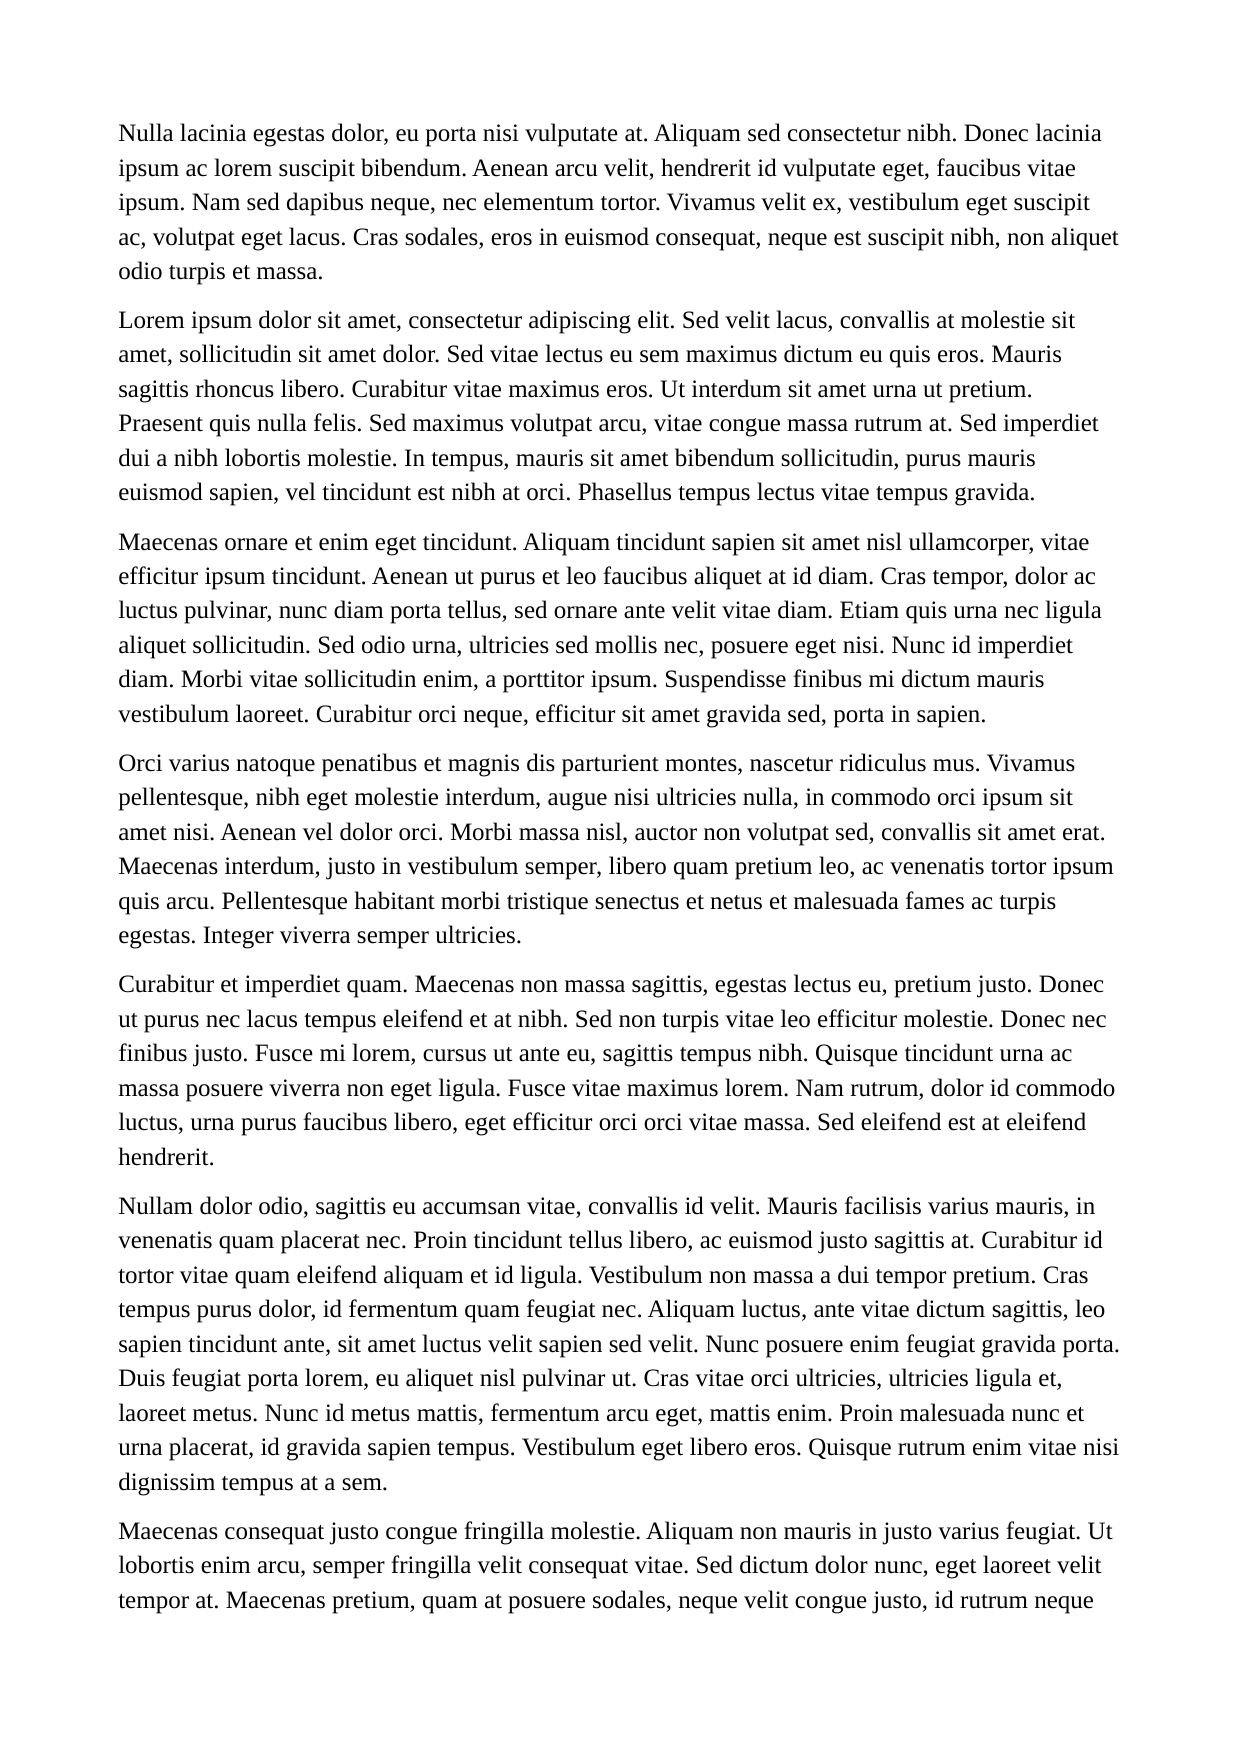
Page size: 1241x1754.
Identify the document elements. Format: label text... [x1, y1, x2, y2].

text Nulla lacinia egestas dolor, eu porta nisi vulputate at. Aliquam sed consectetur nibh. Donec lacinia ipsum ac lorem suscipit bibendum. Aenean arcu velit, hendrerit id vulputate eget, faucibus vitae ipsum. Nam sed dapibus neque, nec elementum tortor. Vivamus velit ex, vestibulum eget suscipit ac, volutpat eget lacus. Cras sodales, eros in euismod consequat, neque est suscipit nibh, non aliquet odio turpis et massa. [118, 118, 1122, 285]
text Orci varius natoque penatibus et magnis dis parturient montes, nascetur ridiculus mus. Vivamus pellentesque, nibh eget molestie interdum, augue nisi ultricies nulla, in commodo orci ipsum sit amet nisi. Aenean vel dolor orci. Morbi massa nisl, auctor non volutpat sed, convallis sit amet erat. Maecenas interdum, justo in vestibulum semper, libero quam pretium leo, ac venenatis tortor ipsum quis arcu. Pellentesque habitant morbi tristique senectus et netus et malesuada fames ac turpis egestas. Integer viverra semper ultricies. [118, 748, 1122, 949]
text Nullam dolor odio, sagittis eu accumsan vitae, convallis id velit. Mauris facilisis varius mauris, in venenatis quam placerat nec. Proin tincidunt tellus libero, ac euismod justo sagittis at. Curabitur id tortor vitae quam eleifend aliquam et id ligula. Vestibulum non massa a dui tempor pretium. Cras tempus purus dolor, id fermentum quam feugiat nec. Aliquam luctus, ante vitae dictum sagittis, leo sapien tincidunt ante, sit amet luctus velit sapien sed velit. Nunc posuere enim feugiat gravida porta. Duis feugiat porta lorem, eu aliquet nisl pulvinar ut. Cras vitae orci ultricies, ultricies ligula et, laoreet metus. Nunc id metus mattis, fermentum arcu eget, mattis enim. Proin malesuada nunc et urna placerat, id gravida sapien tempus. Vestibulum eget libero eros. Quisque rutrum enim vitae nisi dignissim tempus at a sem. [118, 1191, 1122, 1496]
text Curabitur et imperdiet quam. Maecenas non massa sagittis, egestas lectus eu, pretium justo. Donec ut purus nec lacus tempus eleifend et at nibh. Sed non turpis vitae leo efficitur molestie. Donec nec finibus justo. Fusce mi lorem, cursus ut ante eu, sagittis tempus nibh. Quisque tincidunt urna ac massa posuere viverra non eget ligula. Fusce vitae maximus lorem. Nam rutrum, dolor id commodo luctus, urna purus faucibus libero, eget efficitur orci orci vitae massa. Sed eleifend est at eleifend hendrerit. [118, 969, 1122, 1171]
text Maecenas ornare et enim eget tincidunt. Aliquam tincidunt sapien sit amet nisl ullamcorper, vitae efficitur ipsum tincidunt. Aenean ut purus et leo faucibus aliquet at id diam. Cras tempor, dolor ac luctus pulvinar, nunc diam porta tellus, sed ornare ante velit vitae diam. Etiam quis urna nec ligula aliquet sollicitudin. Sed odio urna, ultricies sed mollis nec, posuere eget nisi. Nunc id imperdiet diam. Morbi vitae sollicitudin enim, a porttitor ipsum. Suspendisse finibus mi dictum mauris vestibulum laoreet. Curabitur orci neque, efficitur sit amet gravida sed, porta in sapien. [118, 527, 1122, 728]
text Lorem ipsum dolor sit amet, consectetur adipiscing elit. Sed velit lacus, convallis at molestie sit amet, sollicitudin sit amet dolor. Sed vitae lectus eu sem maximus dictum eu quis eros. Mauris sagittis rhoncus libero. Curabitur vitae maximus eros. Ut interdum sit amet urna ut pretium. Praesent quis nulla felis. Sed maximus volutpat arcu, vitae congue massa rutrum at. Sed imperdiet dui a nibh lobortis molestie. In tempus, mauris sit amet bibendum sollicitudin, purus mauris euismod sapien, vel tincidunt est nibh at orci. Phasellus tempus lectus vitae tempus gravida. [118, 305, 1122, 506]
text Maecenas consequat justo congue fringilla molestie. Aliquam non mauris in justo varius feugiat. Ut lobortis enim arcu, semper fringilla velit consequat vitae. Sed dictum dolor nunc, eget laoreet velit tempor at. Maecenas pretium, quam at posuere sodales, neque velit congue justo, id rutrum neque [118, 1516, 1122, 1613]
